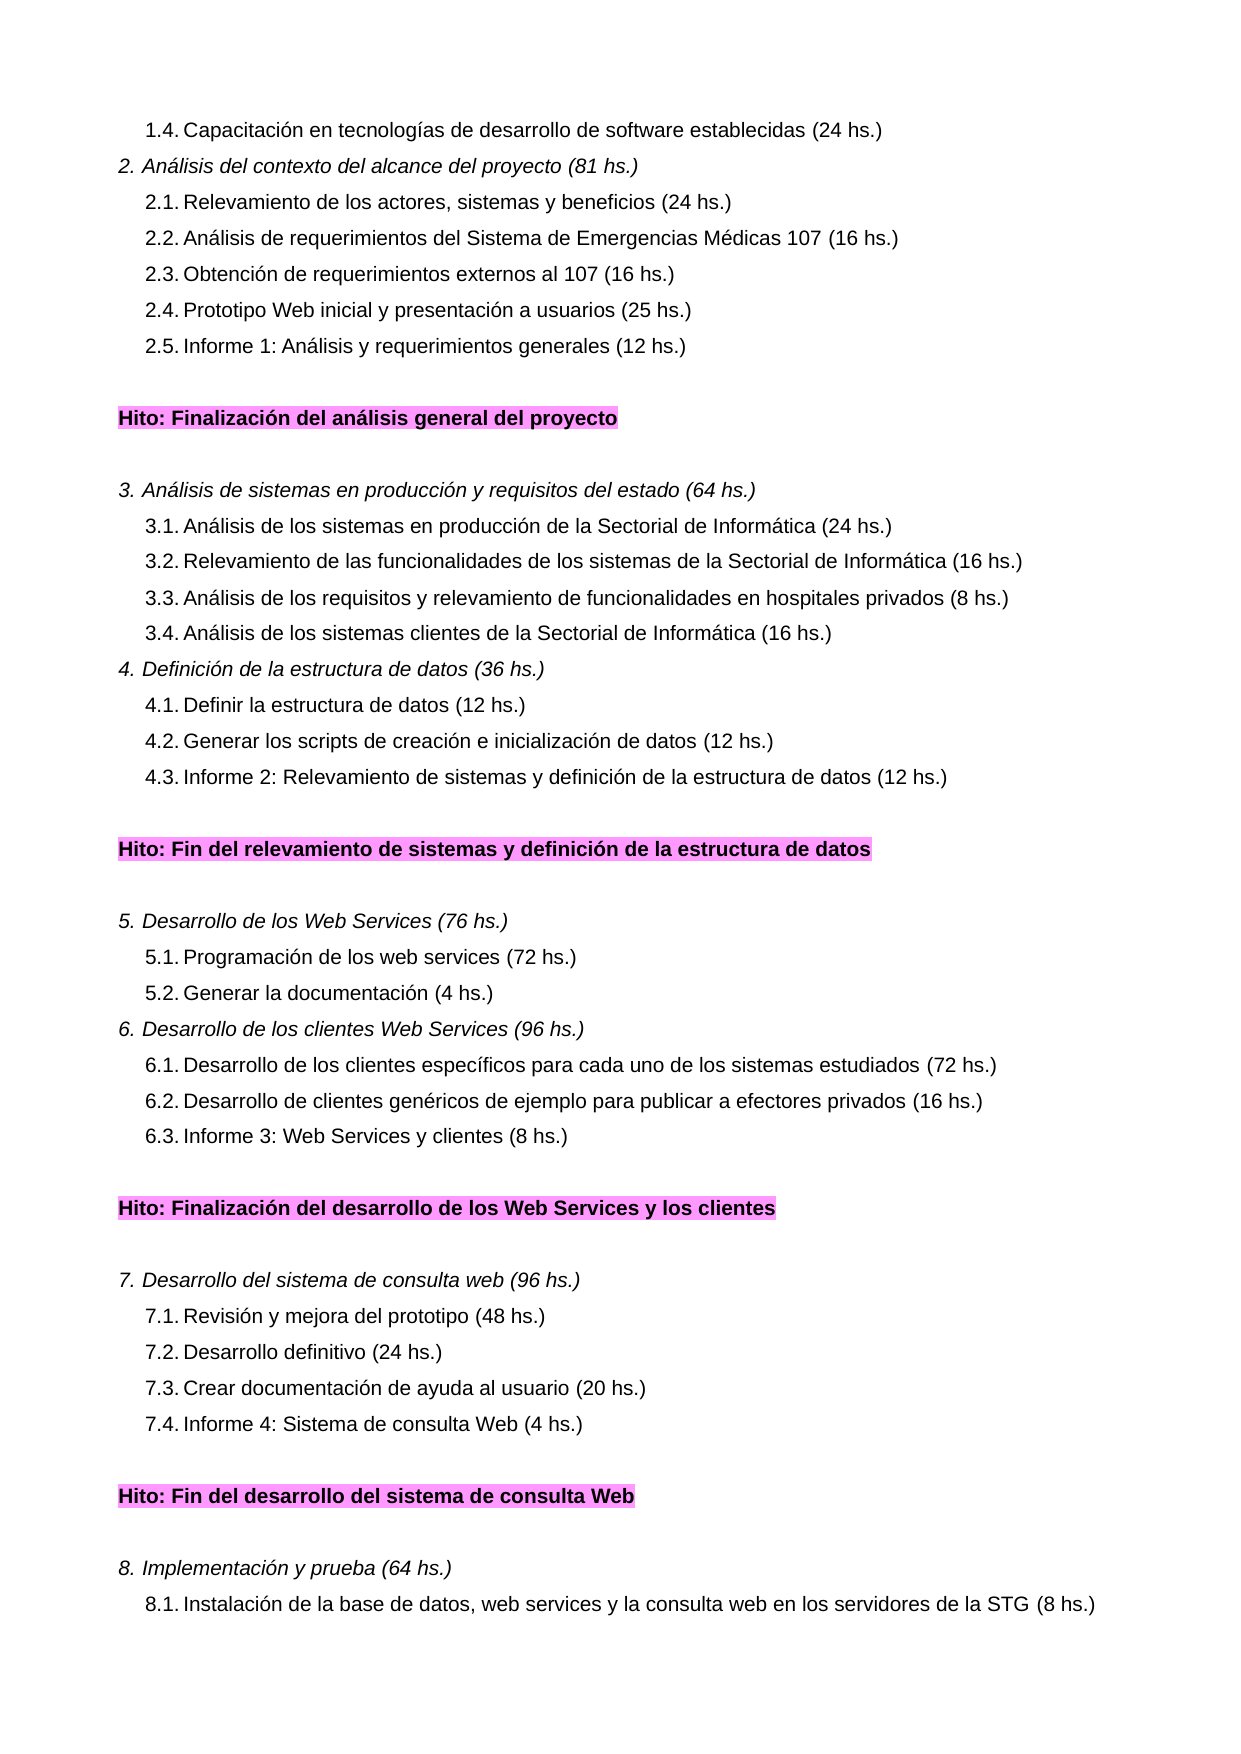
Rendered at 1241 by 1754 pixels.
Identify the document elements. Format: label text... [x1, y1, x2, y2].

list Desarrollo de los Web Services (76 hs.) [118, 909, 1122, 933]
text Hito: Finalización del desarrollo de los Web Services y los clientes [118, 1196, 1122, 1220]
list Implementación y prueba (64 hs.) [118, 1556, 1122, 1579]
list Generar la documentación (4 hs.) [145, 981, 1122, 1004]
list Capacitación en tecnologías de desarrollo de software establecidas (24 hs.) [145, 118, 1122, 142]
list Prototipo Web inicial y presentación a usuarios (25 hs.) [145, 298, 1122, 322]
list Análisis de sistemas en producción y requisitos del estado (64 hs.) [118, 477, 1122, 501]
list Análisis de los requisitos y relevamiento de funcionalidades en hospitales privados (8 hs.) [145, 585, 1122, 609]
list Análisis de requerimientos del Sistema de Emergencias Médicas 107 (16 hs.) [145, 226, 1122, 250]
list Crear documentación de ayuda al usuario (20 hs.) [145, 1376, 1122, 1400]
list Informe 4: Sistema de consulta Web (4 hs.) [145, 1412, 1122, 1436]
list Generar los scripts de creación e inicialización de datos (12 hs.) [145, 729, 1122, 753]
list Análisis del contexto del alcance del proyecto (81 hs.) [118, 154, 1122, 178]
list Análisis de los sistemas en producción de la Sectorial de Informática (24 hs.) [145, 513, 1122, 537]
list Relevamiento de las funcionalidades de los sistemas de la Sectorial de Informática (16 hs.) [145, 549, 1122, 573]
list Informe 2: Relevamiento de sistemas y definición de la estructura de datos (12 hs.) [145, 765, 1122, 789]
list Desarrollo del sistema de consulta web (96 hs.) [118, 1268, 1122, 1292]
list Revisión y mejora del prototipo (48 hs.) [145, 1304, 1122, 1328]
list Relevamiento de los actores, sistemas y beneficios (24 hs.) [145, 190, 1122, 214]
list Desarrollo de los clientes específicos para cada uno de los sistemas estudiados (72 hs.) [145, 1052, 1122, 1076]
list Programación de los web services (72 hs.) [145, 945, 1122, 969]
list Informe 1: Análisis y requerimientos generales (12 hs.) [145, 334, 1122, 358]
text Hito: Finalización del análisis general del proyecto [118, 406, 1122, 429]
list Instalación de la base de datos, web services y la consulta web en los servidores de la STG (8 hs.) [145, 1592, 1122, 1616]
list Definir la estructura de datos (12 hs.) [145, 693, 1122, 717]
text Hito: Fin del relevamiento de sistemas y definición de la estructura de datos [118, 837, 1122, 861]
list Informe 3: Web Services y clientes (8 hs.) [145, 1124, 1122, 1148]
list Definición de la estructura de datos (36 hs.) [118, 657, 1122, 681]
text Hito: Fin del desarrollo del sistema de consulta Web [118, 1484, 1122, 1508]
list Desarrollo de los clientes Web Services (96 hs.) [118, 1017, 1122, 1041]
list Desarrollo definitivo (24 hs.) [145, 1340, 1122, 1364]
list Desarrollo de clientes genéricos de ejemplo para publicar a efectores privados (16 hs.) [145, 1088, 1122, 1112]
list Obtención de requerimientos externos al 107 (16 hs.) [145, 262, 1122, 286]
list Análisis de los sistemas clientes de la Sectorial de Informática (16 hs.) [145, 621, 1122, 645]
